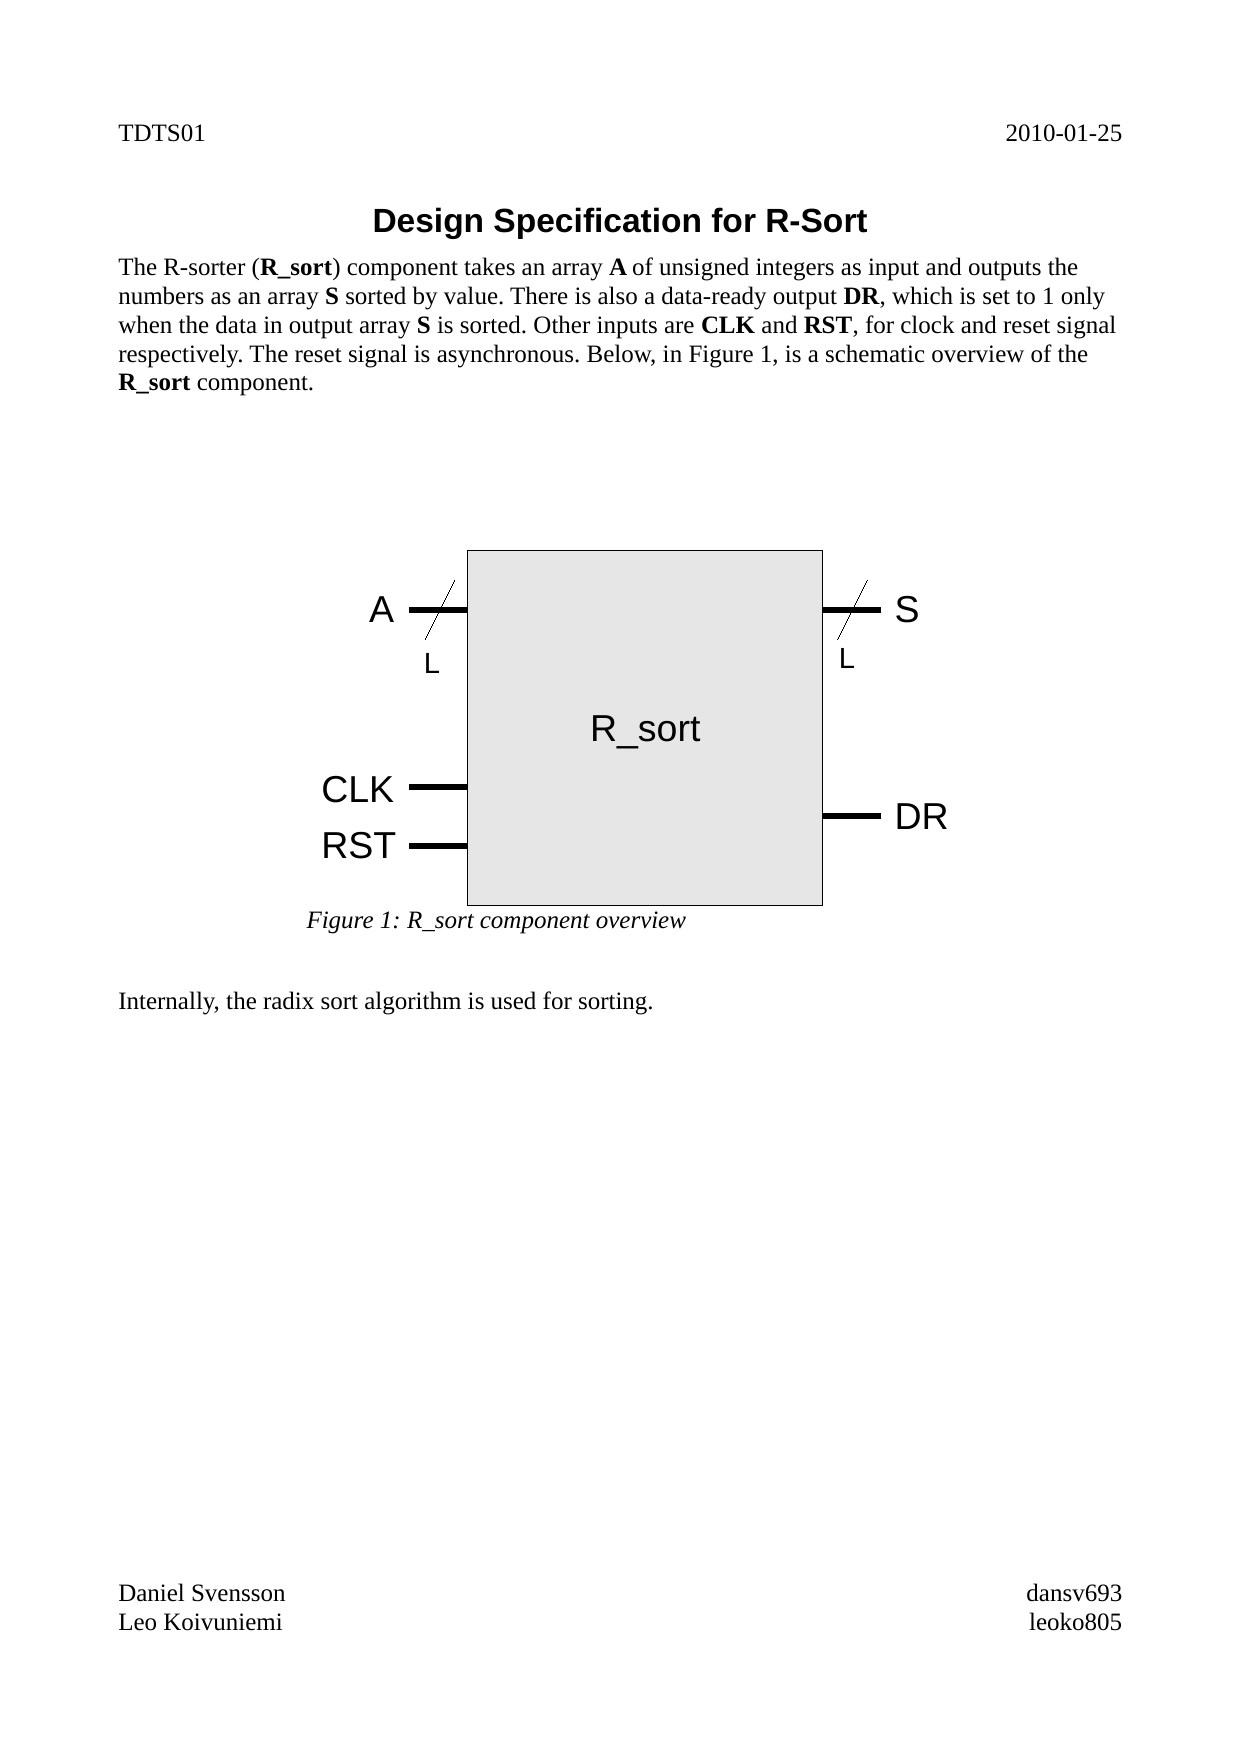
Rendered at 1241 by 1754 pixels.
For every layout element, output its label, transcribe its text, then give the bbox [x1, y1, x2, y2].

text Figure 1: R_sort component overview [306, 563, 963, 934]
text Internally, the radix sort algorithm is used for sorting. [118, 986, 1122, 1015]
subtitle Design Specification for R-Sort [118, 201, 1122, 240]
text The R-sorter (R_sort) component takes an array A of unsigned integers as input and outputs the numbers as an array S sorted by value. There is also a data-ready output DR, which is set to 1 only when the data in output array S is sorted. Other inputs are CLK and RST, for clock and reset signal respectively. The reset signal is asynchronous. Below, in Figure 1, is a schematic overview of the R_sort component. [118, 252, 1122, 396]
